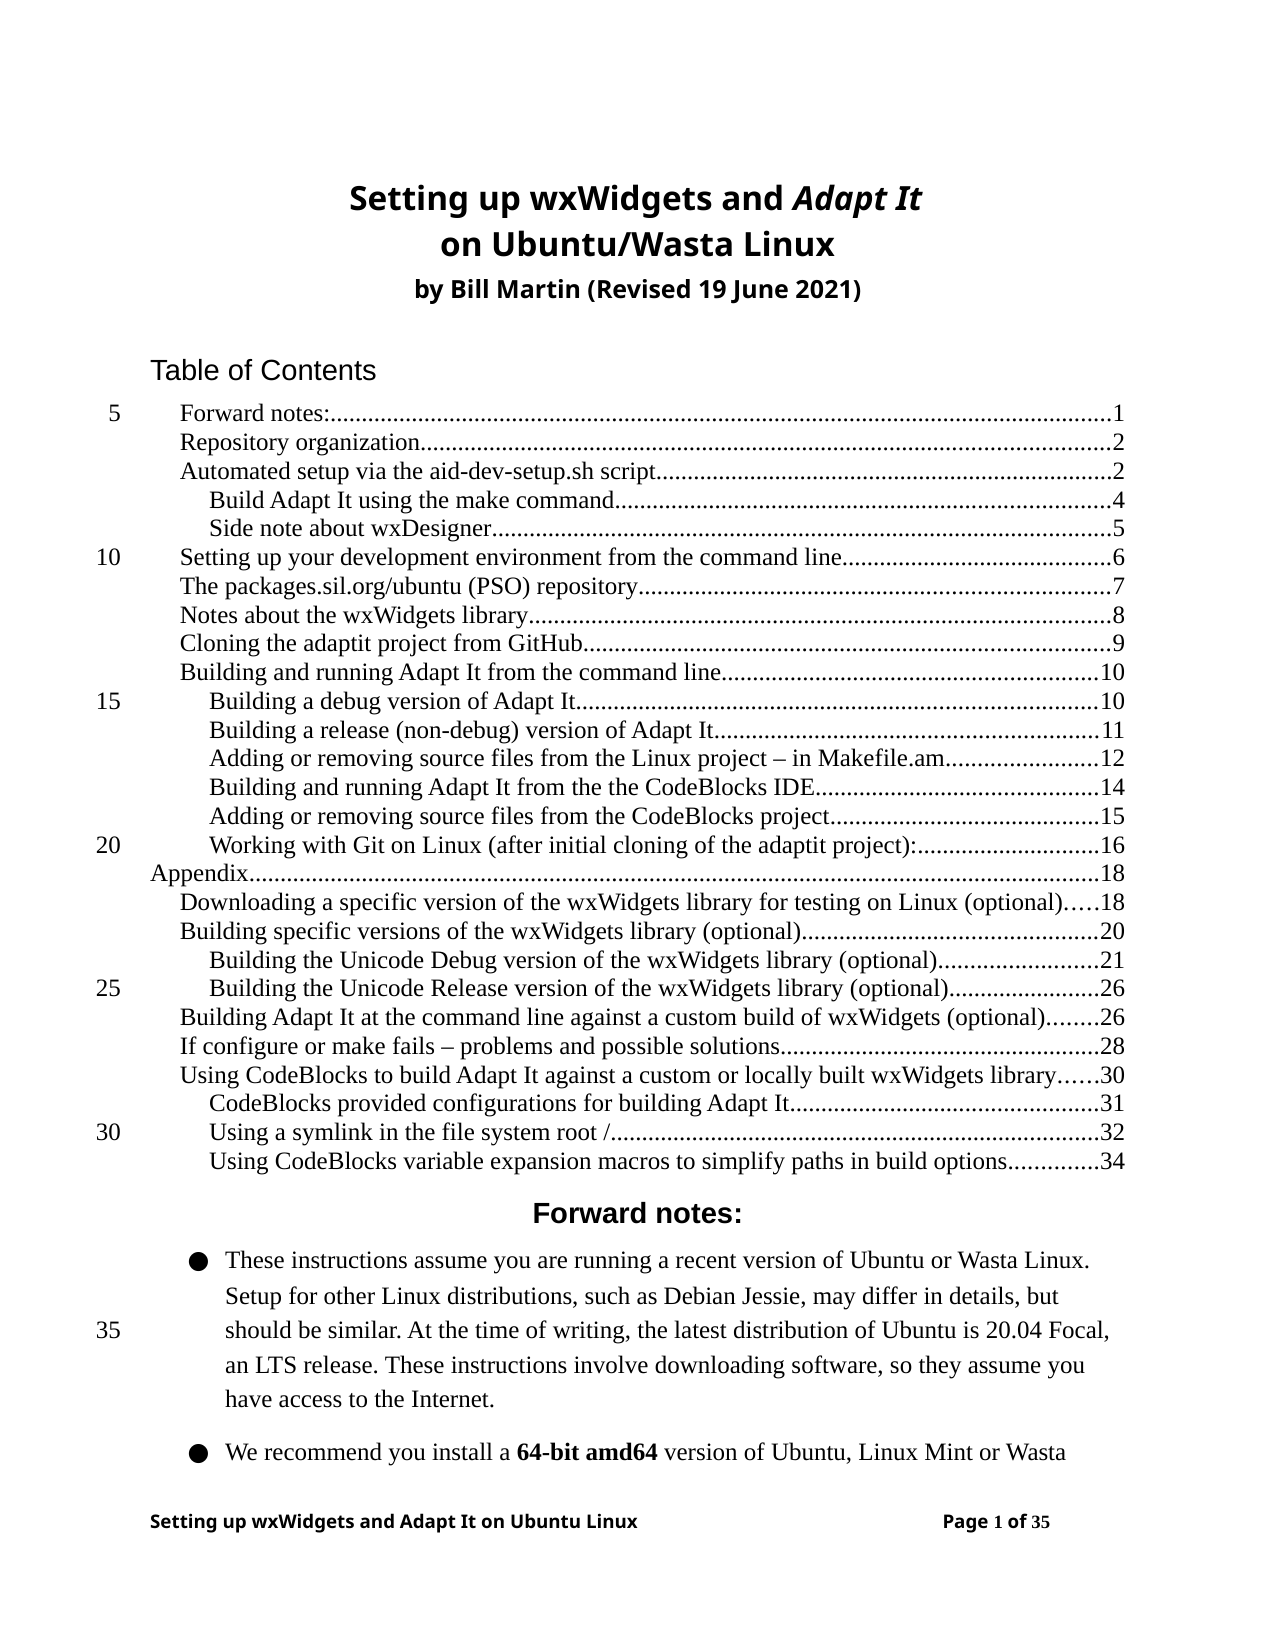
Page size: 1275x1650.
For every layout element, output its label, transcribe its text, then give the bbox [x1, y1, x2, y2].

text Adding or removing source files from the Linux project – in Makefile.am 12 [209, 743, 1125, 772]
text Building and running Adapt It from the the CodeBlocks IDE 14 [209, 772, 1125, 801]
text Working with Git on Linux (after initial cloning of the adaptit project): 16 [209, 830, 1125, 858]
list These instructions assume you are running a recent version of Ubuntu or Wasta Linux. Setup for other Linux distributions, such as Debian Jessie, may differ in details, but should be similar. At the time of writing, the latest distribution of Ubuntu is 20.04 Focal, an LTS release. These instructions involve downloading software, so they assume you have access to the Internet. [187, 1241, 1125, 1413]
text Repository organization 2 [179, 427, 1125, 456]
text Building and running Adapt It from the command line 10 [179, 657, 1125, 686]
text Building the Unicode Release version of the wxWidgets library (optional) 26 [209, 973, 1125, 1002]
text Setting up your development environment from the command line 6 [179, 542, 1125, 571]
text by Bill Martin (Revised 19 June 2021) [150, 272, 1125, 306]
text Build Adapt It using the make command 4 [209, 485, 1125, 513]
subtitle Table of Contents [150, 352, 1125, 386]
text Appendix 18 [150, 858, 1125, 887]
text Using CodeBlocks variable expansion macros to simplify paths in build options 34 [209, 1146, 1125, 1175]
title Setting up wxWidgets and Adapt It on Ubuntu/Wasta Linux [150, 175, 1125, 266]
text Building Adapt It at the command line against a custom build of wxWidgets (optional) 26 [179, 1002, 1125, 1031]
text Forward notes: 1 [179, 398, 1125, 427]
text Downloading a specific version of the wxWidgets library for testing on Linux (optional) 18 [179, 887, 1125, 916]
text If configure or make fails – problems and possible solutions 28 [179, 1031, 1125, 1060]
text Notes about the wxWidgets library 8 [179, 600, 1125, 628]
text Building a debug version of Adapt It 10 [209, 686, 1125, 715]
text Building a release (non-debug) version of Adapt It 11 [209, 715, 1125, 743]
text Cloning the adaptit project from GitHub 9 [179, 628, 1125, 657]
text Side note about wxDesigner 5 [209, 513, 1125, 542]
text Using CodeBlocks to build Adapt It against a custom or locally built wxWidgets library 30 [179, 1060, 1125, 1088]
text The packages.sil.org/ubuntu (PSO) repository 7 [179, 571, 1125, 600]
list We recommend you install a 64-bit amd64 version of Ubuntu, Linux Mint or Wasta [187, 1434, 1125, 1468]
text Adding or removing source files from the CodeBlocks project 15 [209, 801, 1125, 830]
text Building specific versions of the wxWidgets library (optional) 20 [179, 916, 1125, 945]
text Building the Unicode Debug version of the wxWidgets library (optional) 21 [209, 945, 1125, 973]
text Using a symlink in the file system root / 32 [209, 1117, 1125, 1146]
text CodeBlocks provided configurations for building Adapt It 31 [209, 1088, 1125, 1117]
subtitle Forward notes: [150, 1196, 1125, 1229]
text Automated setup via the aid-dev-setup.sh script 2 [179, 456, 1125, 485]
